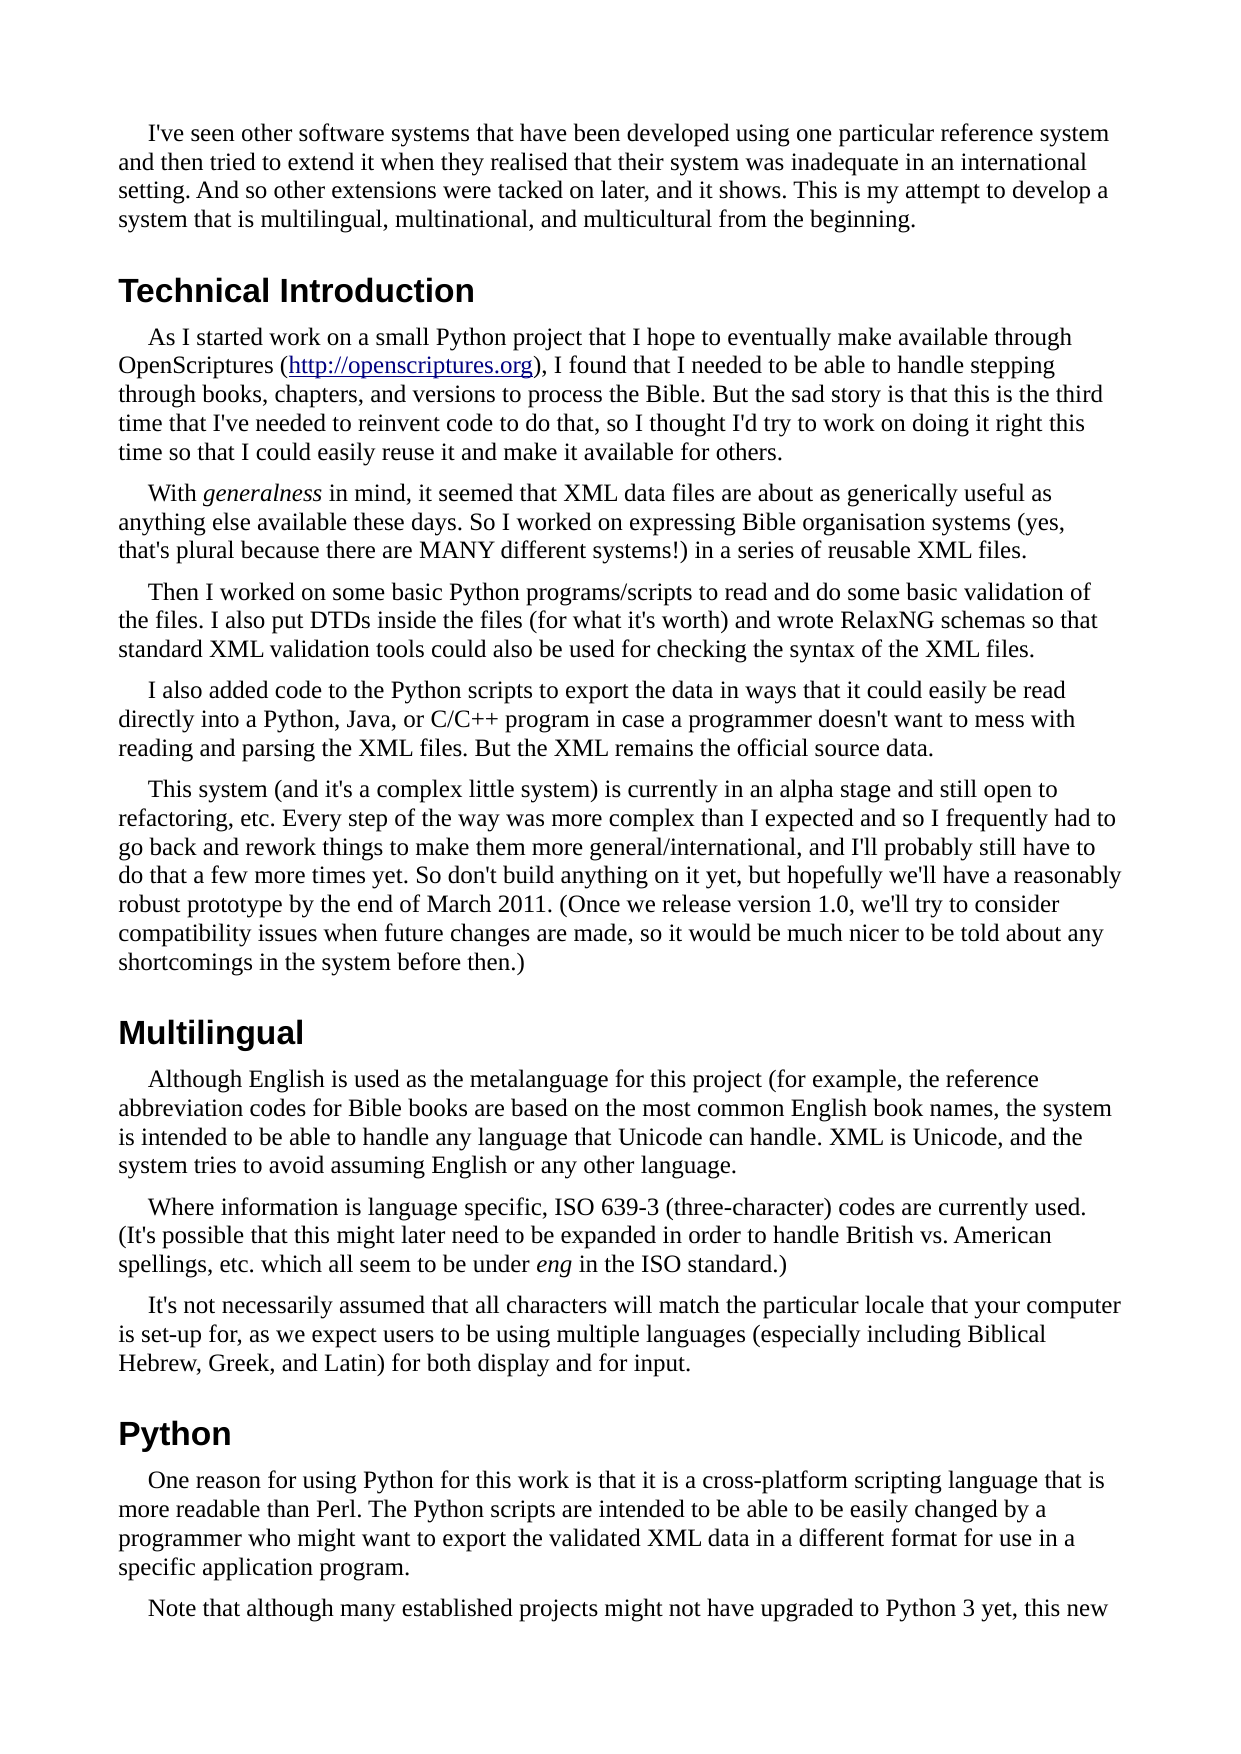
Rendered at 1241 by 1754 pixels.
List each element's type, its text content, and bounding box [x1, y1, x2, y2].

text One reason for using Python for this work is that it is a cross-platform scripting language that is more readable than Perl. The Python scripts are intended to be able to be easily changed by a programmer who might want to export the validated XML data in a different format for use in a specific application program. [118, 1465, 1122, 1580]
subtitle Python [118, 1414, 1122, 1453]
text I've seen other software systems that have been developed using one particular reference system and then tried to extend it when they realised that their system was inadequate in an international setting. And so other extensions were tacked on later, and it shows. This is my attempt to develop a system that is multilingual, multinational, and multicultural from the beginning. [118, 118, 1122, 233]
text Then I worked on some basic Python programs/scripts to read and do some basic validation of the files. I also put DTDs inside the files (for what it's worth) and wrote RelaxNG schemas so that standard XML validation tools could also be used for checking the syntax of the XML files. [118, 577, 1122, 663]
text As I started work on a small Python project that I hope to eventually make available through OpenScriptures (http://openscriptures.org), I found that I needed to be able to handle stepping through books, chapters, and versions to process the Bible. But the sad story is that this is the third time that I've needed to reinvent code to do that, so I thought I'd try to work on doing it right this time so that I could easily reuse it and make it available for others. [118, 322, 1122, 466]
subtitle Technical Introduction [118, 271, 1122, 309]
subtitle Multilingual [118, 1013, 1122, 1052]
text With generalness in mind, it seemed that XML data files are about as generically useful as anything else available these days. So I worked on expressing Bible organisation systems (yes, that's plural because there are MANY different systems!) in a series of reusable XML files. [118, 478, 1122, 564]
text This system (and it's a complex little system) is currently in an alpha stage and still open to refactoring, etc. Every step of the way was more complex than I expected and so I frequently had to go back and rework things to make them more general/international, and I'll probably still have to do that a few more times yet. So don't build anything on it yet, but hopefully we'll have a reasonably robust prototype by the end of March 2011. (Once we release version 1.0, we'll try to consider compatibility issues when future changes are made, so it would be much nicer to be told about any shortcomings in the system before then.) [118, 774, 1122, 976]
text Where information is language specific, ISO 639-3 (three-character) codes are currently used. (It's possible that this might later need to be expanded in order to handle British vs. American spellings, etc. which all seem to be under eng in the ISO standard.) [118, 1192, 1122, 1278]
text It's not necessarily assumed that all characters will match the particular locale that your computer is set-up for, as we expect users to be using multiple languages (especially including Biblical Hebrew, Greek, and Latin) for both display and for input. [118, 1290, 1122, 1377]
text I also added code to the Python scripts to export the data in ways that it could easily be read directly into a Python, Java, or C/C++ program in case a programmer doesn't want to mess with reading and parsing the XML files. But the XML remains the official source data. [118, 676, 1122, 762]
text Although English is used as the metalanguage for this project (for example, the reference abbreviation codes for Bible books are based on the most common English book names, the system is intended to be able to handle any language that Unicode can handle. XML is Unicode, and the system tries to avoid assuming English or any other language. [118, 1064, 1122, 1179]
text Note that although many established projects might not have upgraded to Python 3 yet, this new [118, 1593, 1122, 1622]
